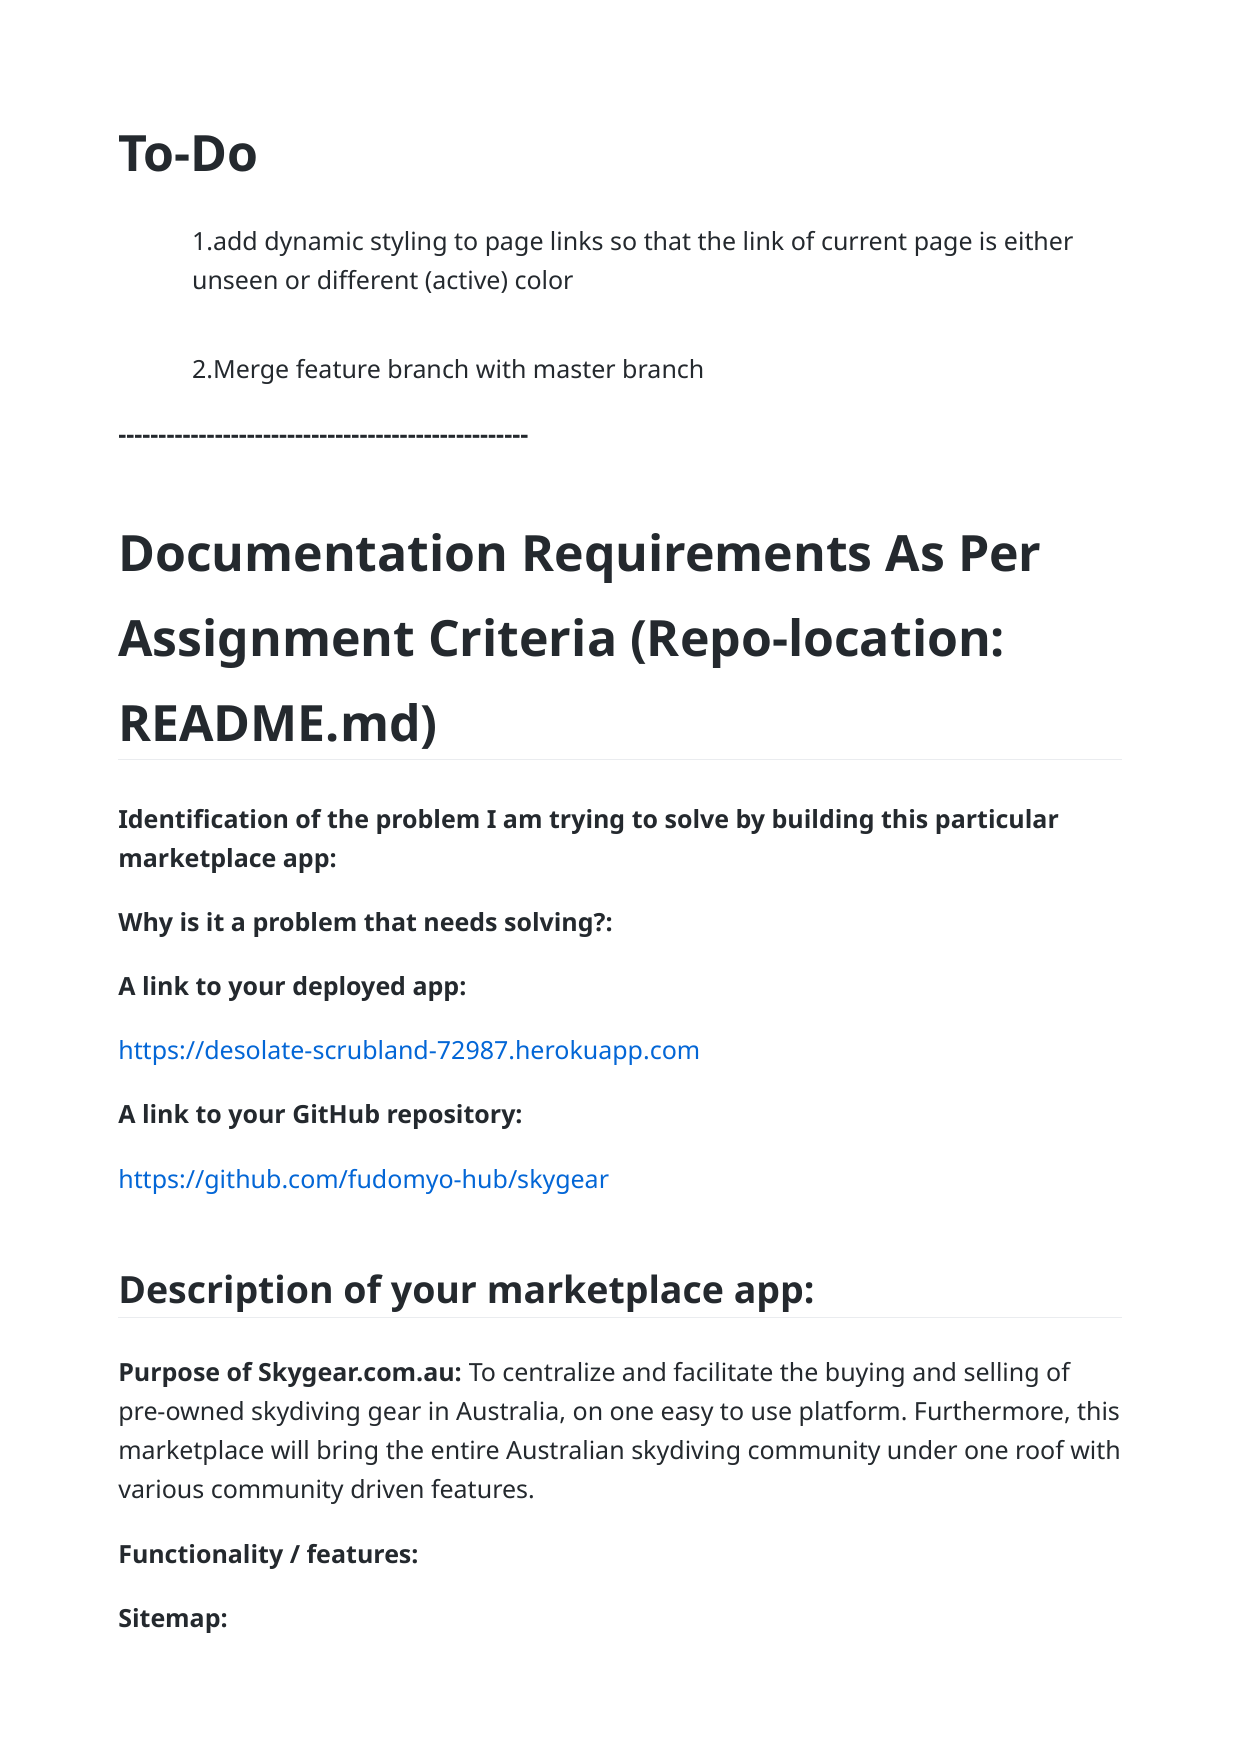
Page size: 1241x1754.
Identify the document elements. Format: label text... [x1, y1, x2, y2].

text Identification of the problem I am trying to solve by building this particular marketplace app: [118, 801, 1122, 874]
list Merge feature branch with master branch [118, 352, 1122, 386]
text https://desolate-scrubland-72987.herokuapp.com [118, 1033, 1122, 1067]
text https://github.com/fudomyo-hub/skygear [118, 1161, 1122, 1195]
text A link to your deployed app: [118, 969, 1122, 1003]
text --------------------------------------------------- [118, 416, 1122, 450]
subtitle Description of your marketplace app: [118, 1263, 1122, 1317]
subtitle Documentation Requirements As Per Assignment Criteria (Repo-location: README.md) [118, 518, 1122, 759]
subtitle To-Do [118, 118, 1122, 186]
text Why is it a problem that needs solving?: [118, 904, 1122, 939]
text Sitemap: [118, 1601, 1122, 1634]
text Functionality / features: [118, 1536, 1122, 1570]
text Purpose of Skygear.com.au: To centralize and facilitate the buying and selling of pre-owned skydiving gear in Australia, on one easy to use platform. Furthermore, this marketplace will bring the entire Australian skydiving community under one roof with various community driven features. [118, 1355, 1122, 1506]
text A link to your GitHub repository: [118, 1097, 1122, 1131]
list add dynamic styling to page links so that the link of current page is either unseen or different (active) color [118, 224, 1122, 297]
